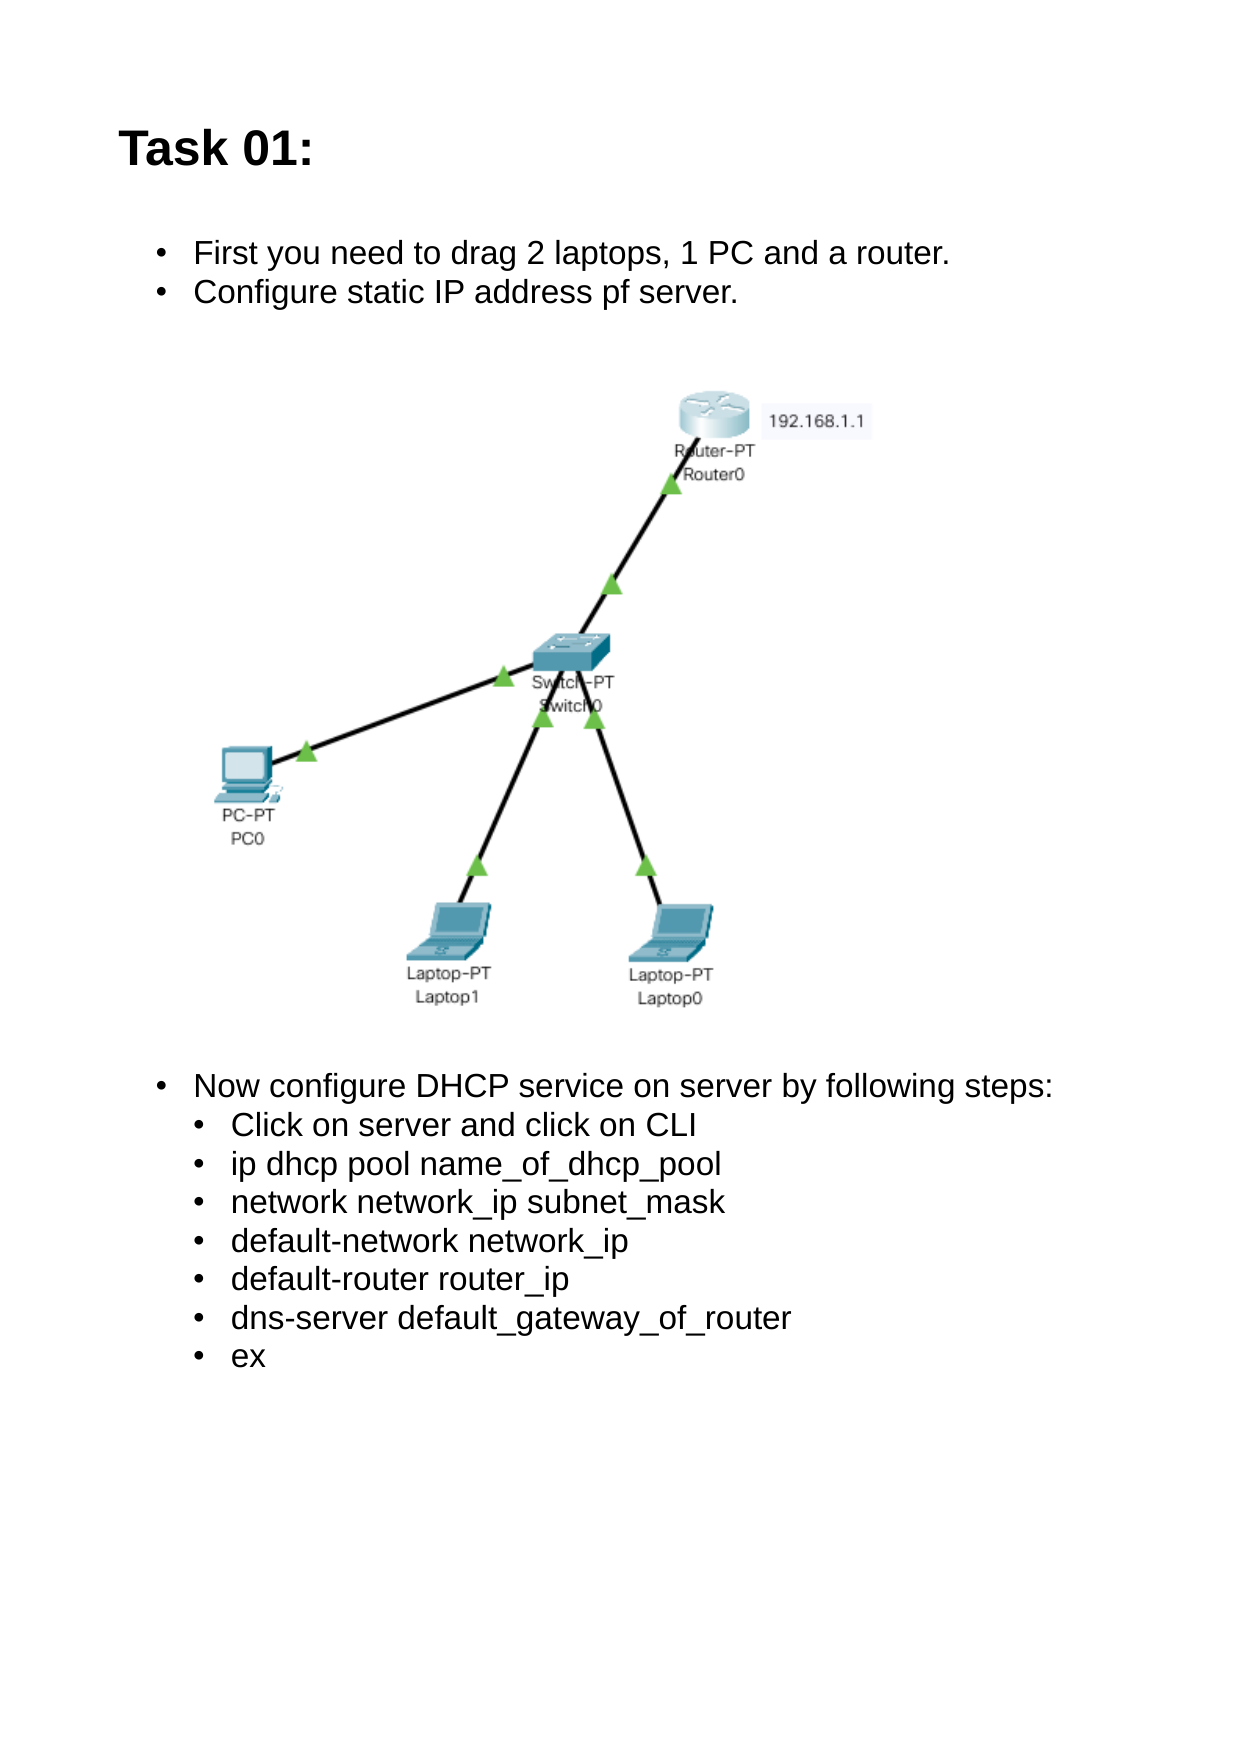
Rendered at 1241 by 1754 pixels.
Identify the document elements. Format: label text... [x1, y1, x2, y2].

picture [141, 310, 1099, 1067]
list ex [193, 1336, 1122, 1375]
list Click on server and click on CLI [193, 1105, 1122, 1143]
list default-router router_ip [193, 1259, 1122, 1298]
list ip dhcp pool name_of_dhcp_pool [193, 1143, 1122, 1182]
list Configure static IP address pf server. [156, 272, 1122, 310]
list First you need to drag 2 laptops, 1 PC and a router. [156, 233, 1122, 272]
text Task 01: [118, 118, 1122, 176]
list dns-server default_gateway_of_router [193, 1298, 1122, 1336]
list default-network network_ip [193, 1221, 1122, 1259]
list Now configure DHCP service on server by following steps: [156, 1066, 1122, 1105]
list network network_ip subnet_mask [193, 1182, 1122, 1221]
